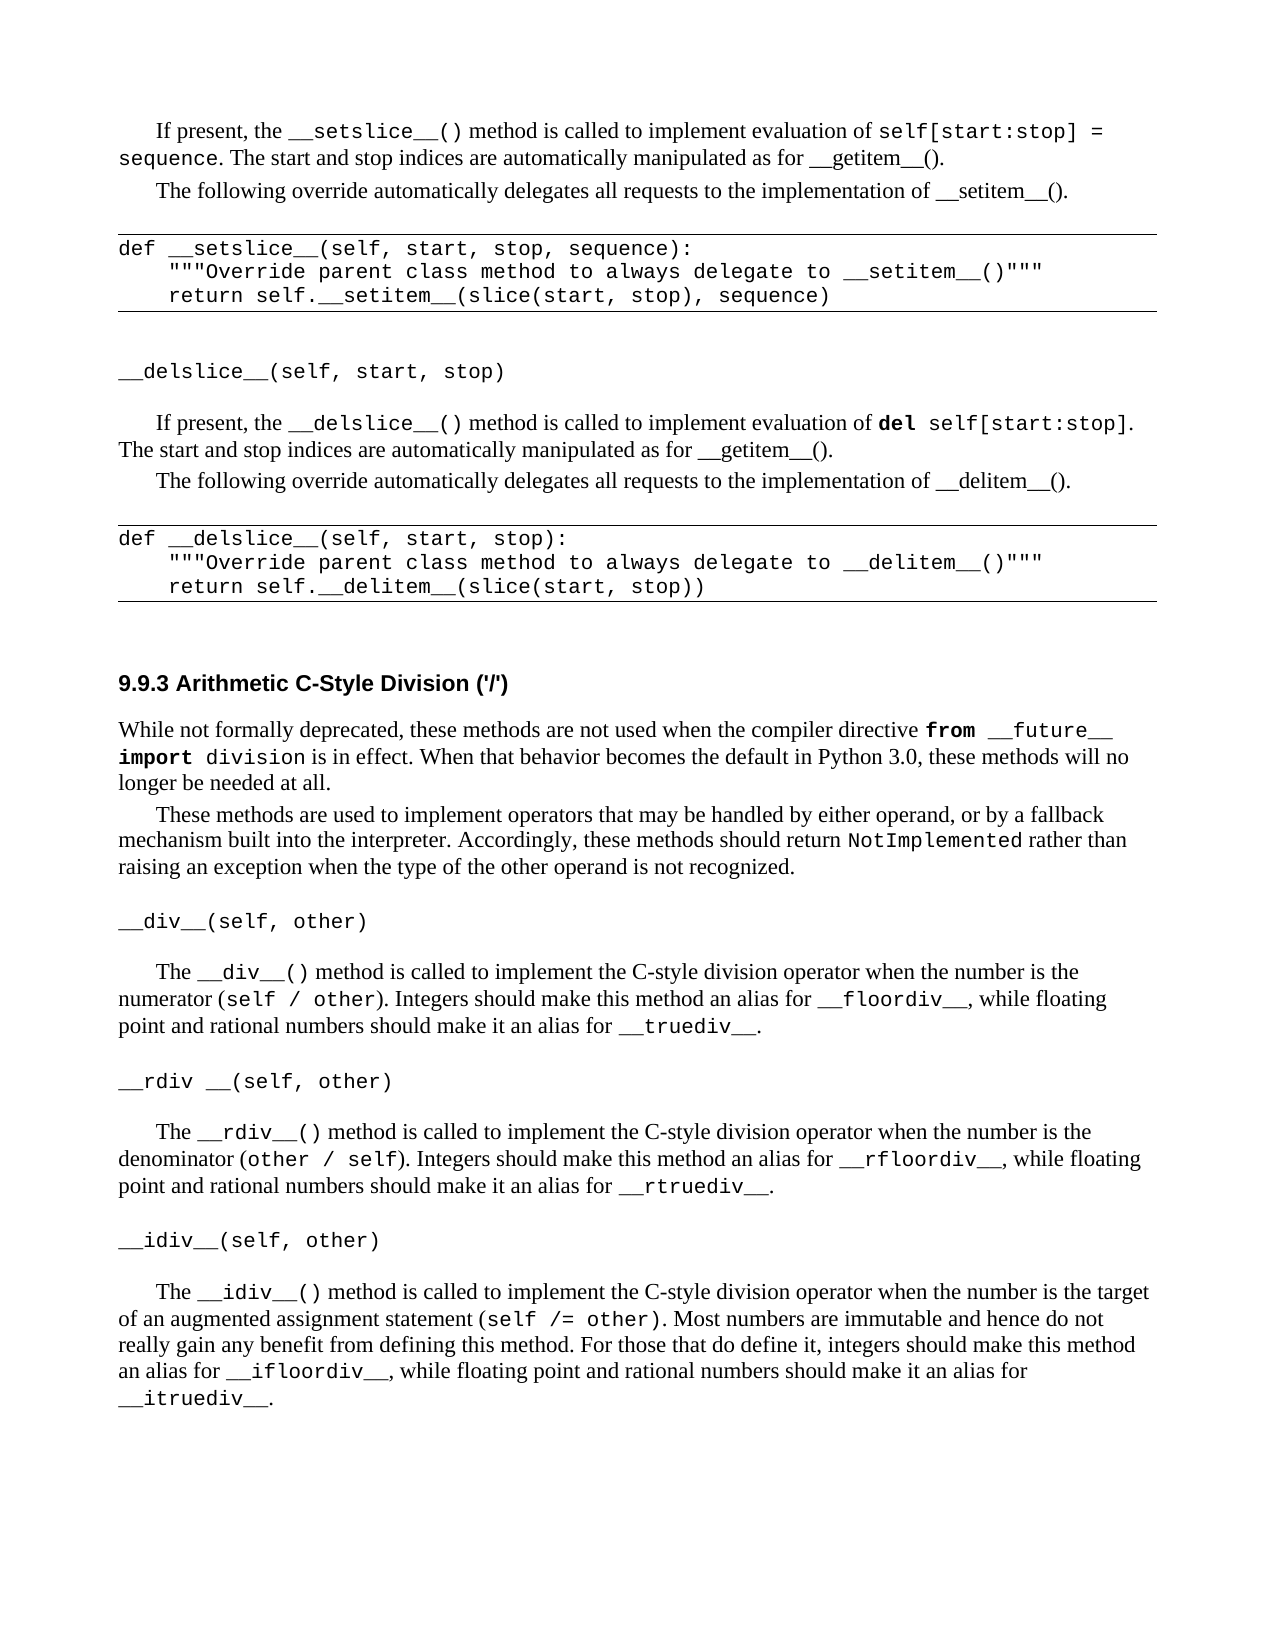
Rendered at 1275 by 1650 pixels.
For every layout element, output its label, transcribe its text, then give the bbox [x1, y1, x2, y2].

text These methods are used to implement operators that may be handled by either operand, or by a fallback mechanism built into the interpreter. Accordingly, these methods should return NotImplemented rather than raising an exception when the type of the other operand is not recognized. [118, 802, 1157, 879]
text __div__(self, other) [118, 911, 1157, 934]
text def __delslice__(self, start, stop): [118, 526, 1157, 552]
text The __div__() method is called to implement the C-style division operator when the number is the numerator (self / other). Integers should make this method an alias for __floordiv__, while floating point and rational numbers should make it an alias for __truediv__. [118, 959, 1157, 1039]
text __idiv__(self, other) [118, 1231, 1157, 1254]
text return self.__setitem__(slice(start, stop), sequence) [118, 285, 1157, 311]
subtitle 9.9.3 Arithmetic C-Style Division ('/') [118, 665, 1157, 696]
text """Override parent class method to always delegate to __setitem__()""" [118, 261, 1157, 285]
text def __setslice__(self, start, stop, sequence): [118, 235, 1157, 261]
text The following override automatically delegates all requests to the implementation of __delitem__(). [118, 468, 1157, 494]
text The __idiv__() method is called to implement the C-style division operator when the number is the target of an augmented assignment statement (self /= other). Most numbers are immutable and hence do not really gain any benefit from defining this method. For those that do define it, integers should make this method an alias for __ifloordiv__, while floating point and rational numbers should make it an alias for __itruediv__. [118, 1279, 1157, 1411]
text While not formally deprecated, these methods are not used when the compiler directive from __future__ import division is in effect. When that behavior becomes the default in Python 3.0, these methods will no longer be needed at all. [118, 717, 1157, 796]
text The following override automatically delegates all requests to the implementation of __setitem__(). [118, 178, 1157, 203]
text return self.__delitem__(slice(start, stop)) [118, 576, 1157, 601]
text The __rdiv__() method is called to implement the C-style division operator when the number is the denominator (other / self). Integers should make this method an alias for __rfloordiv__, while floating point and rational numbers should make it an alias for __rtruediv__. [118, 1119, 1157, 1199]
text """Override parent class method to always delegate to __delitem__()""" [118, 552, 1157, 576]
text If present, the __setslice__() method is called to implement evaluation of self[start:stop] = sequence. The start and stop indices are automatically manipulated as for __getitem__(). [118, 118, 1157, 171]
text __delslice__(self, start, stop) [118, 362, 1157, 385]
text __rdiv __(self, other) [118, 1071, 1157, 1094]
text If present, the __delslice__() method is called to implement evaluation of del self[start:stop]. The start and stop indices are automatically manipulated as for __getitem__(). [118, 410, 1157, 462]
